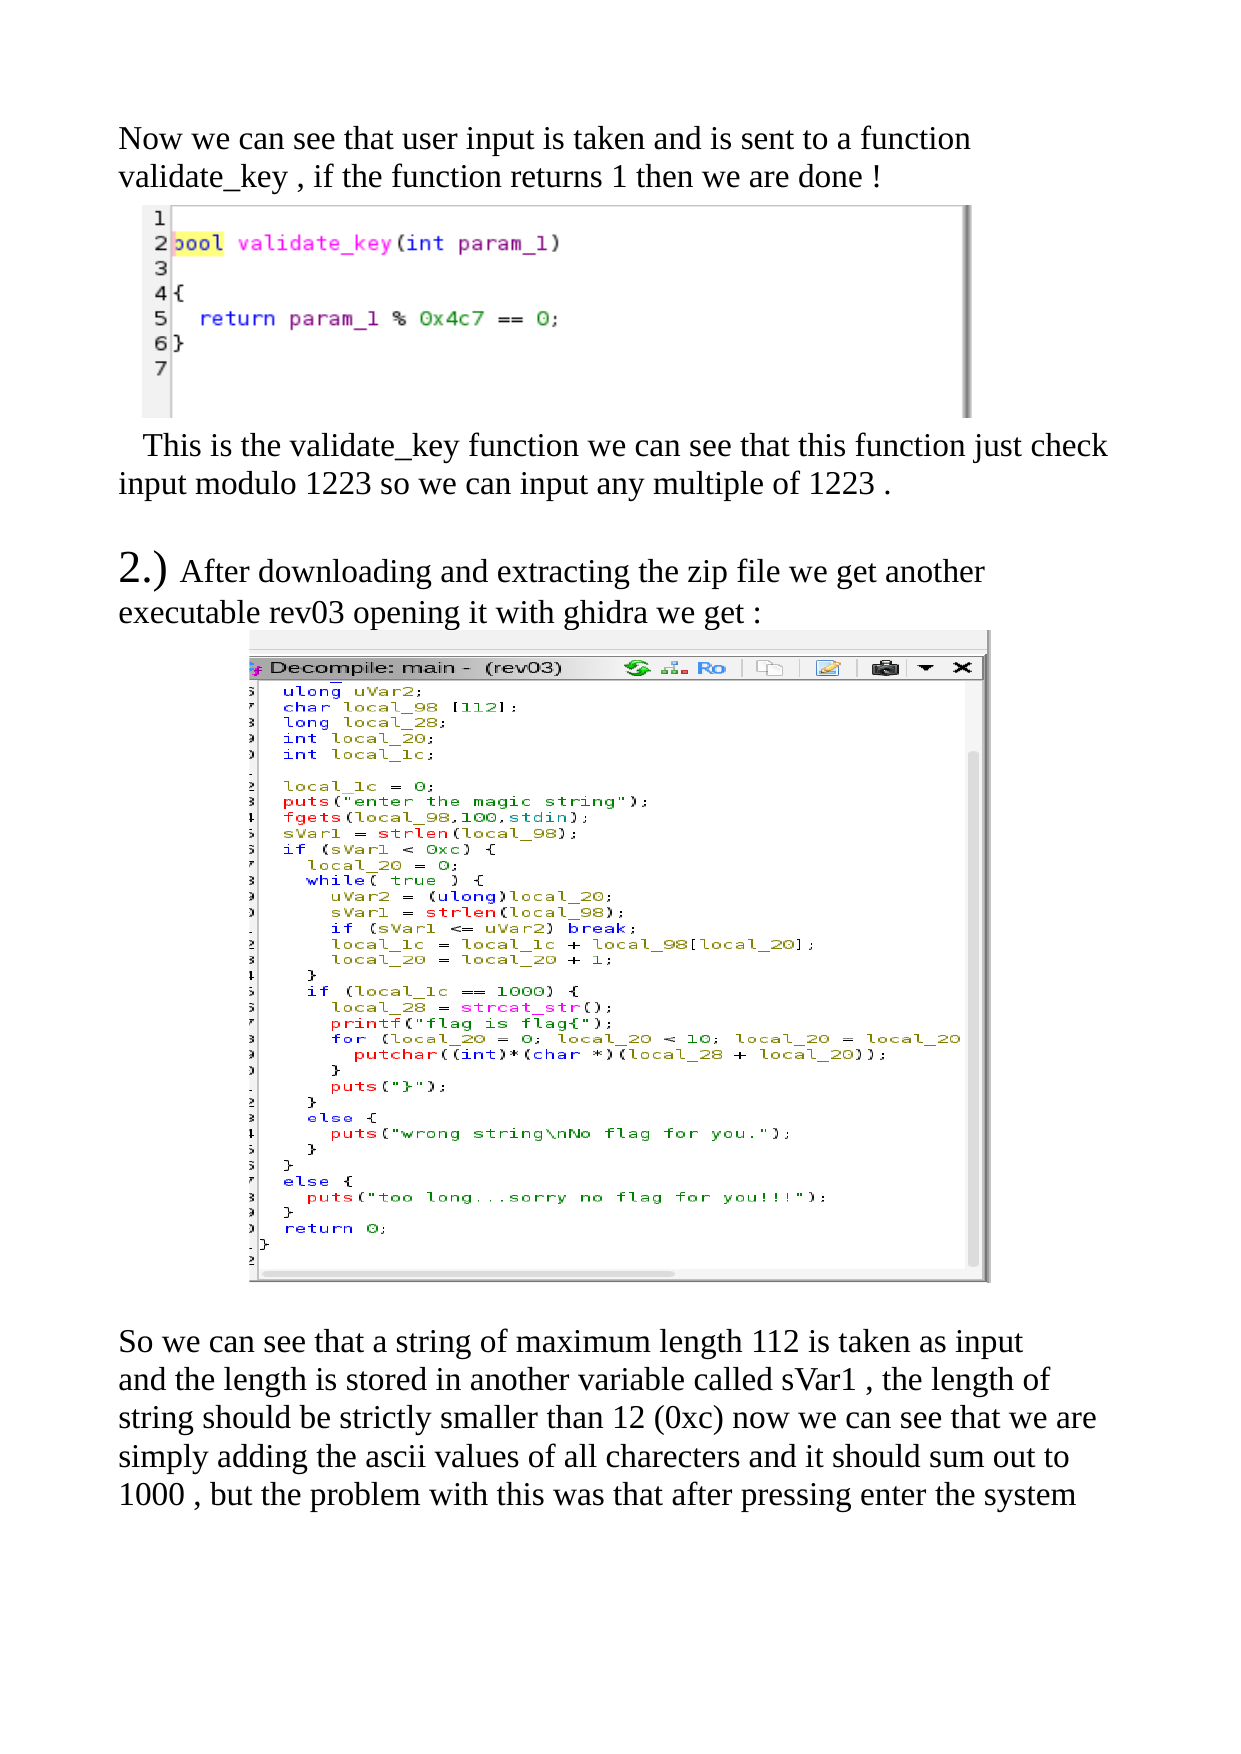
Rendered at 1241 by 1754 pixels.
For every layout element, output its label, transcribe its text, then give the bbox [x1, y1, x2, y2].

picture [141, 205, 972, 418]
text Now we can see that user input is taken and is sent to a function validate_key , if the function returns 1 then we are done ! [118, 118, 1122, 195]
text This is the validate_key function we can see that this function just check input modulo 1223 so we can input any multiple of 1223 . [118, 425, 1122, 501]
picture [249, 630, 991, 1283]
text So we can see that a string of maximum length 112 is taken as input [118, 1321, 1122, 1359]
text 2.) After downloading and extracting the zip file we get another executable rev03 opening it with ghidra we get : [118, 540, 1122, 631]
text and the length is stored in another variable called sVar1 , the length of string should be strictly smaller than 12 (0xc) now we can see that we are simply adding the ascii values of all charecters and it should sum out to 1000 , but the problem with this was that after pressing enter the system [118, 1359, 1122, 1512]
